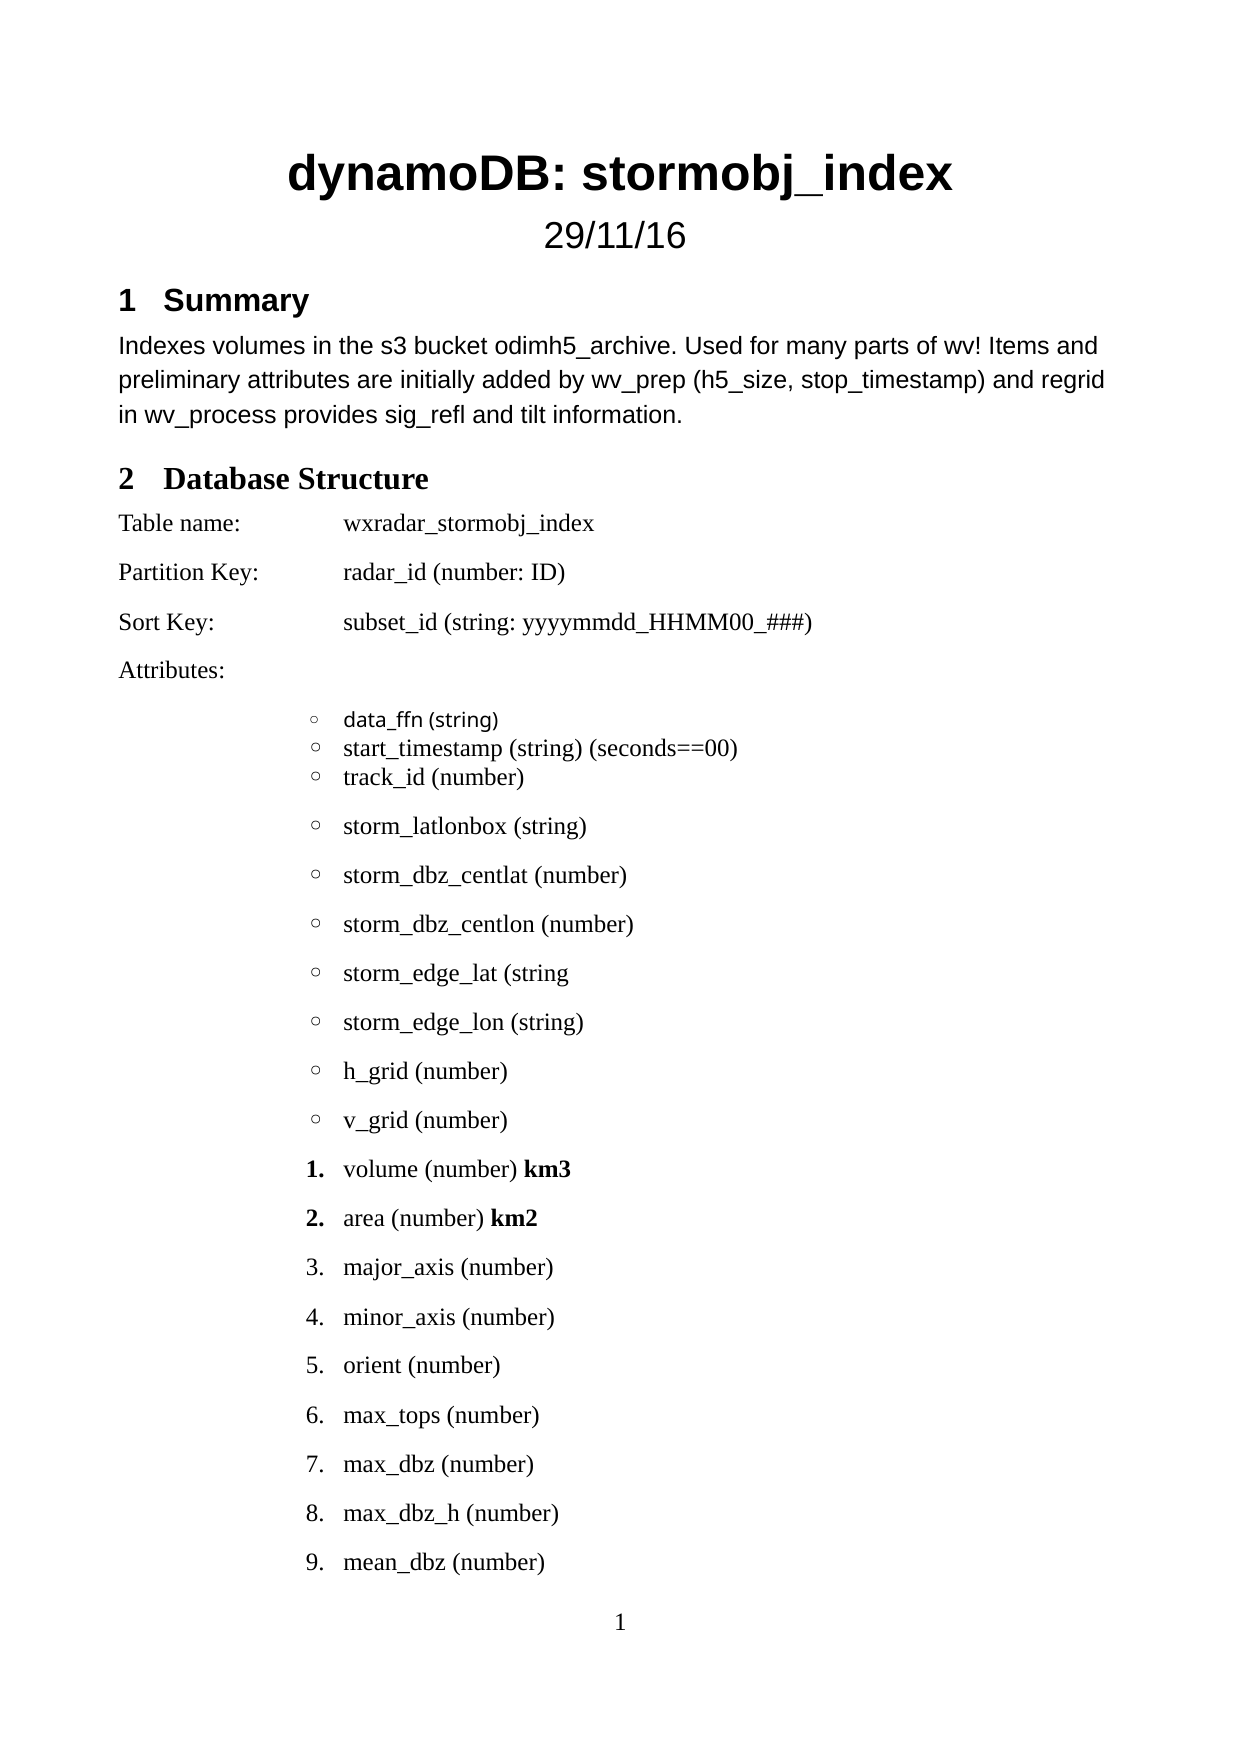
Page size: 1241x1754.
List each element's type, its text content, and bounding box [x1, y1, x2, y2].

list volume (number) km3 [306, 1154, 1122, 1183]
subtitle Summary [118, 281, 1122, 318]
text Table name: wxradar_stormobj_index [118, 508, 1122, 537]
list storm_edge_lat (string [306, 958, 1122, 987]
list mean_dbz (number) [306, 1547, 1122, 1576]
list data_ffn (string) [306, 705, 1122, 733]
subtitle 29/11/16 [118, 213, 1122, 256]
text Attributes: [118, 656, 1122, 684]
list track_id (number) [306, 762, 1122, 791]
list storm_edge_lon (string) [306, 1007, 1122, 1036]
list max_dbz (number) [306, 1449, 1122, 1477]
list storm_dbz_centlat (number) [306, 860, 1122, 889]
list v_grid (number) [306, 1105, 1122, 1134]
list minor_axis (number) [306, 1302, 1122, 1330]
subtitle Database Structure [118, 459, 1122, 496]
list area (number) km2 [306, 1203, 1122, 1232]
list h_grid (number) [306, 1056, 1122, 1085]
list storm_latlonbox (string) [306, 811, 1122, 840]
list major_axis (number) [306, 1252, 1122, 1281]
list storm_dbz_centlon (number) [306, 909, 1122, 938]
list max_dbz_h (number) [306, 1498, 1122, 1527]
list max_tops (number) [306, 1400, 1122, 1428]
title dynamoDB: stormobj_index [118, 143, 1122, 201]
text Indexes volumes in the s3 bucket odimh5_archive. Used for many parts of wv! Items and preliminary attributes are initially added by wv_prep (h5_size, stop_timestamp) and regrid in wv_process provides sig_refl and tilt information. [118, 331, 1122, 428]
text Partition Key: radar_id (number: ID) [118, 557, 1122, 586]
list orient (number) [306, 1351, 1122, 1379]
list start_timestamp (string) (seconds==00) [306, 733, 1122, 762]
text Sort Key: subset_id (string: yyyymmdd_HHMM00_###) [118, 607, 1122, 635]
